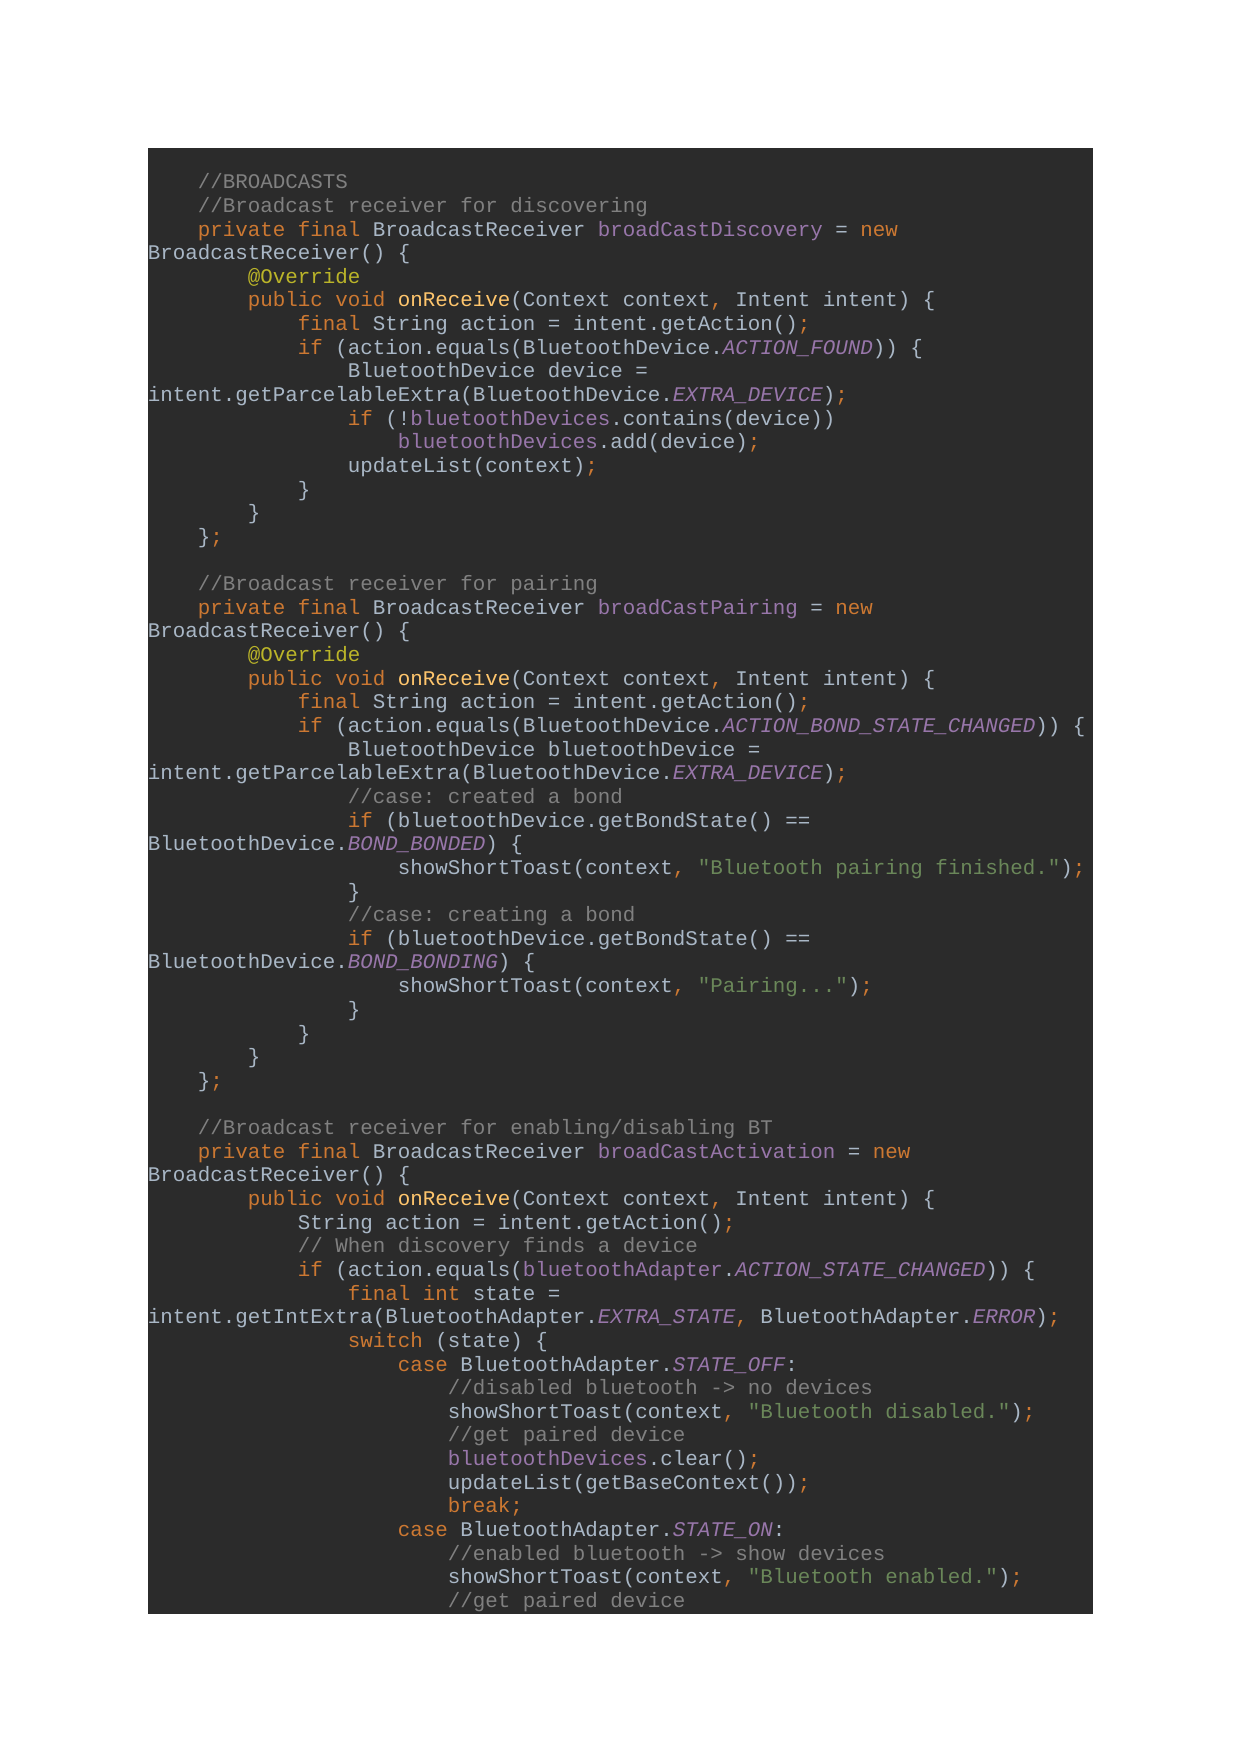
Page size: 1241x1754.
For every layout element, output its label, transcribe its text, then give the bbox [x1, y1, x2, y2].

text //BROADCASTS //Broadcast receiver for discovering private final BroadcastReceiver broadCastDiscovery = new BroadcastReceiver() { @Override public void onReceive(Context context, Intent intent) { final String action = intent.getAction(); if (action.equals(BluetoothDevice.ACTION_FOUND)) { BluetoothDevice device = intent.getParcelableExtra(BluetoothDevice.EXTRA_DEVICE); if (!bluetoothDevices.contains(device)) bluetoothDevices.add(device); updateList(context); } } }; //Broadcast receiver for pairing private final BroadcastReceiver broadCastPairing = new BroadcastReceiver() { @Override public void onReceive(Context context, Intent intent) { final String action = intent.getAction(); if (action.equals(BluetoothDevice.ACTION_BOND_STATE_CHANGED)) { BluetoothDevice bluetoothDevice = intent.getParcelableExtra(BluetoothDevice.EXTRA_DEVICE); //case: created a bond if (bluetoothDevice.getBondState() == BluetoothDevice.BOND_BONDED) { showShortToast(context, "Bluetooth pairing finished."); } //case: creating a bond if (bluetoothDevice.getBondState() == BluetoothDevice.BOND_BONDING) { showShortToast(context, "Pairing..."); } } } }; //Broadcast receiver for enabling/disabling BT private final BroadcastReceiver broadCastActivation = new BroadcastReceiver() { public void onReceive(Context context, Intent intent) { String action = intent.getAction(); // When discovery finds a device if (action.equals(bluetoothAdapter.ACTION_STATE_CHANGED)) { final int state = intent.getIntExtra(BluetoothAdapter.EXTRA_STATE, BluetoothAdapter.ERROR); switch (state) { case BluetoothAdapter.STATE_OFF: //disabled bluetooth -> no devices showShortToast(context, "Bluetooth disabled."); //get paired device bluetoothDevices.clear(); updateList(getBaseContext()); break; case BluetoothAdapter.STATE_ON: //enabled bluetooth -> show devices showShortToast(context, "Bluetooth enabled."); //get paired device [148, 148, 1093, 1614]
